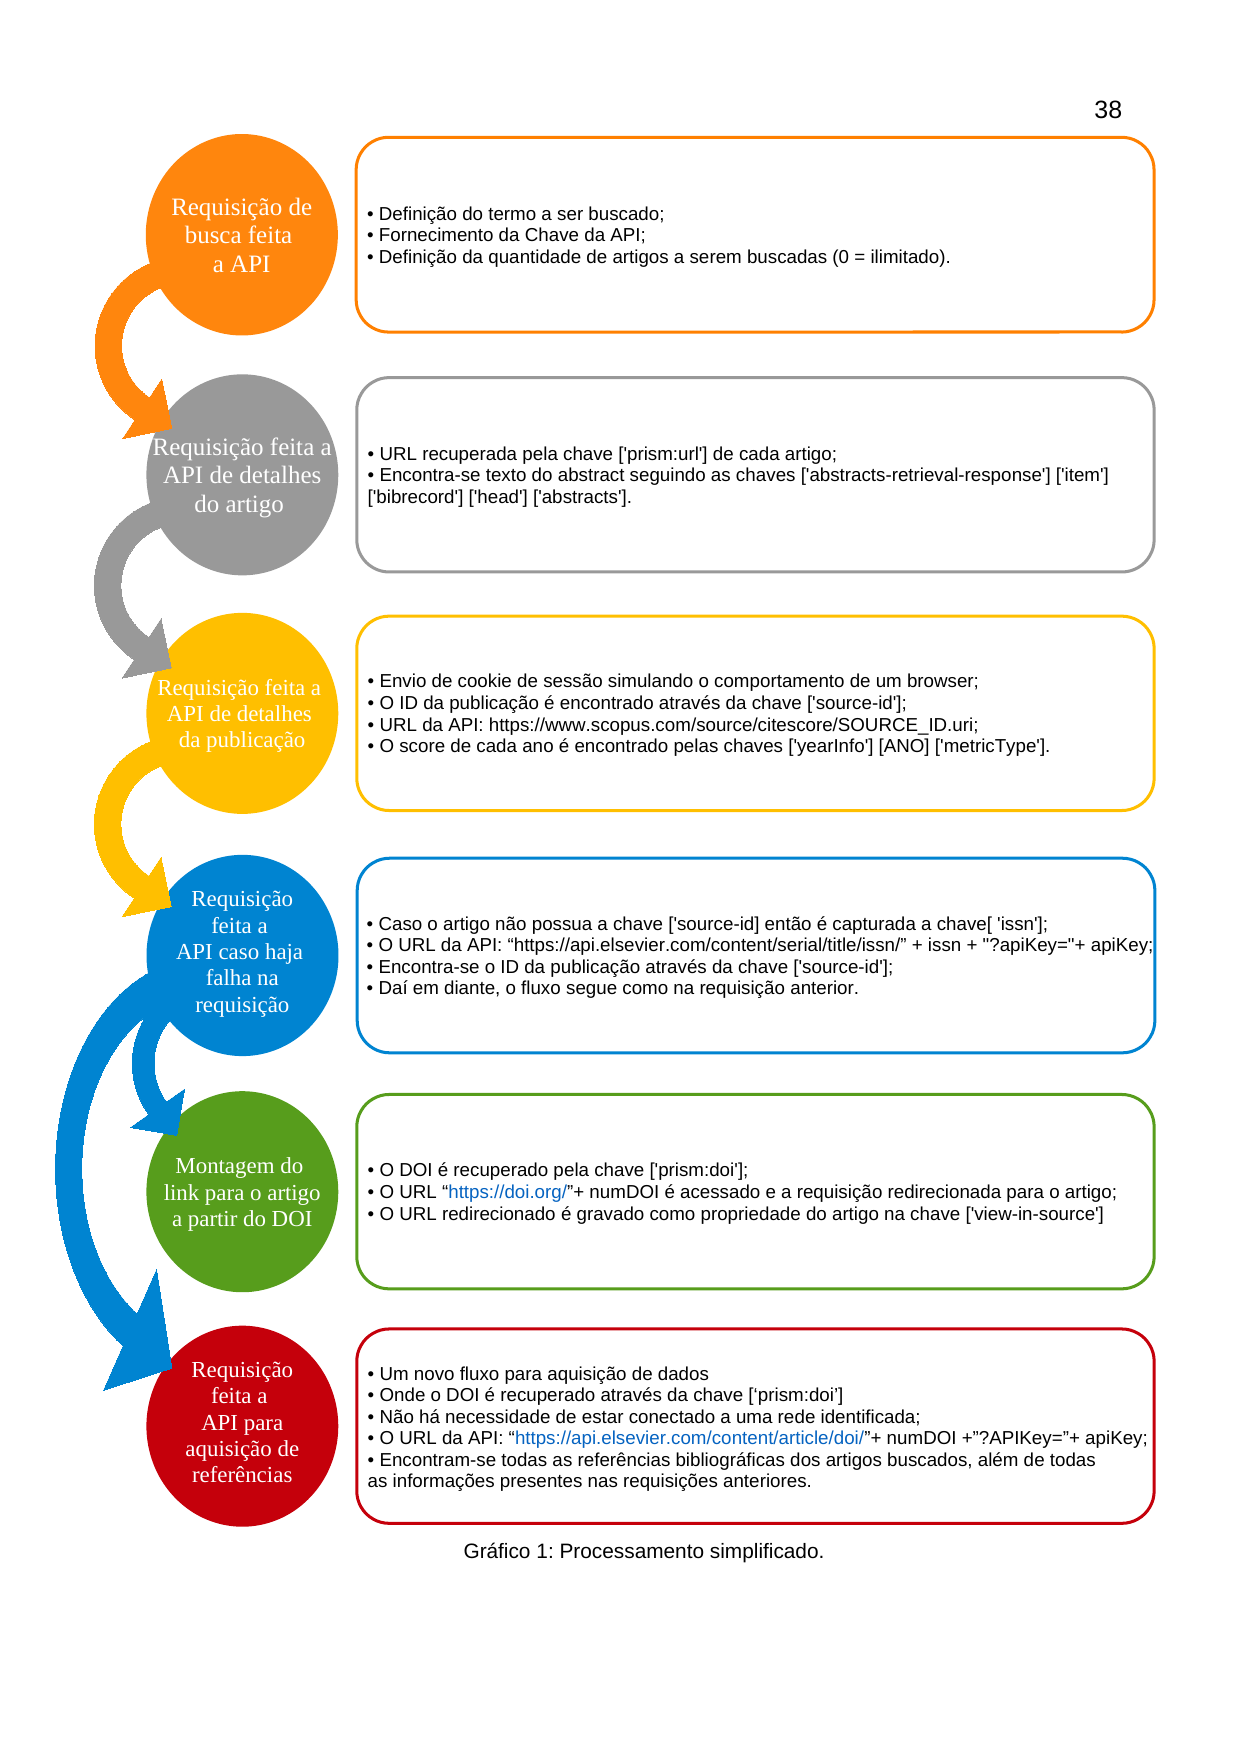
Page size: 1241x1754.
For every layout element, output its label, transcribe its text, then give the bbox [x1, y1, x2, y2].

text Gráfico 1: Processamento simplificado. [177, 202, 1111, 1563]
